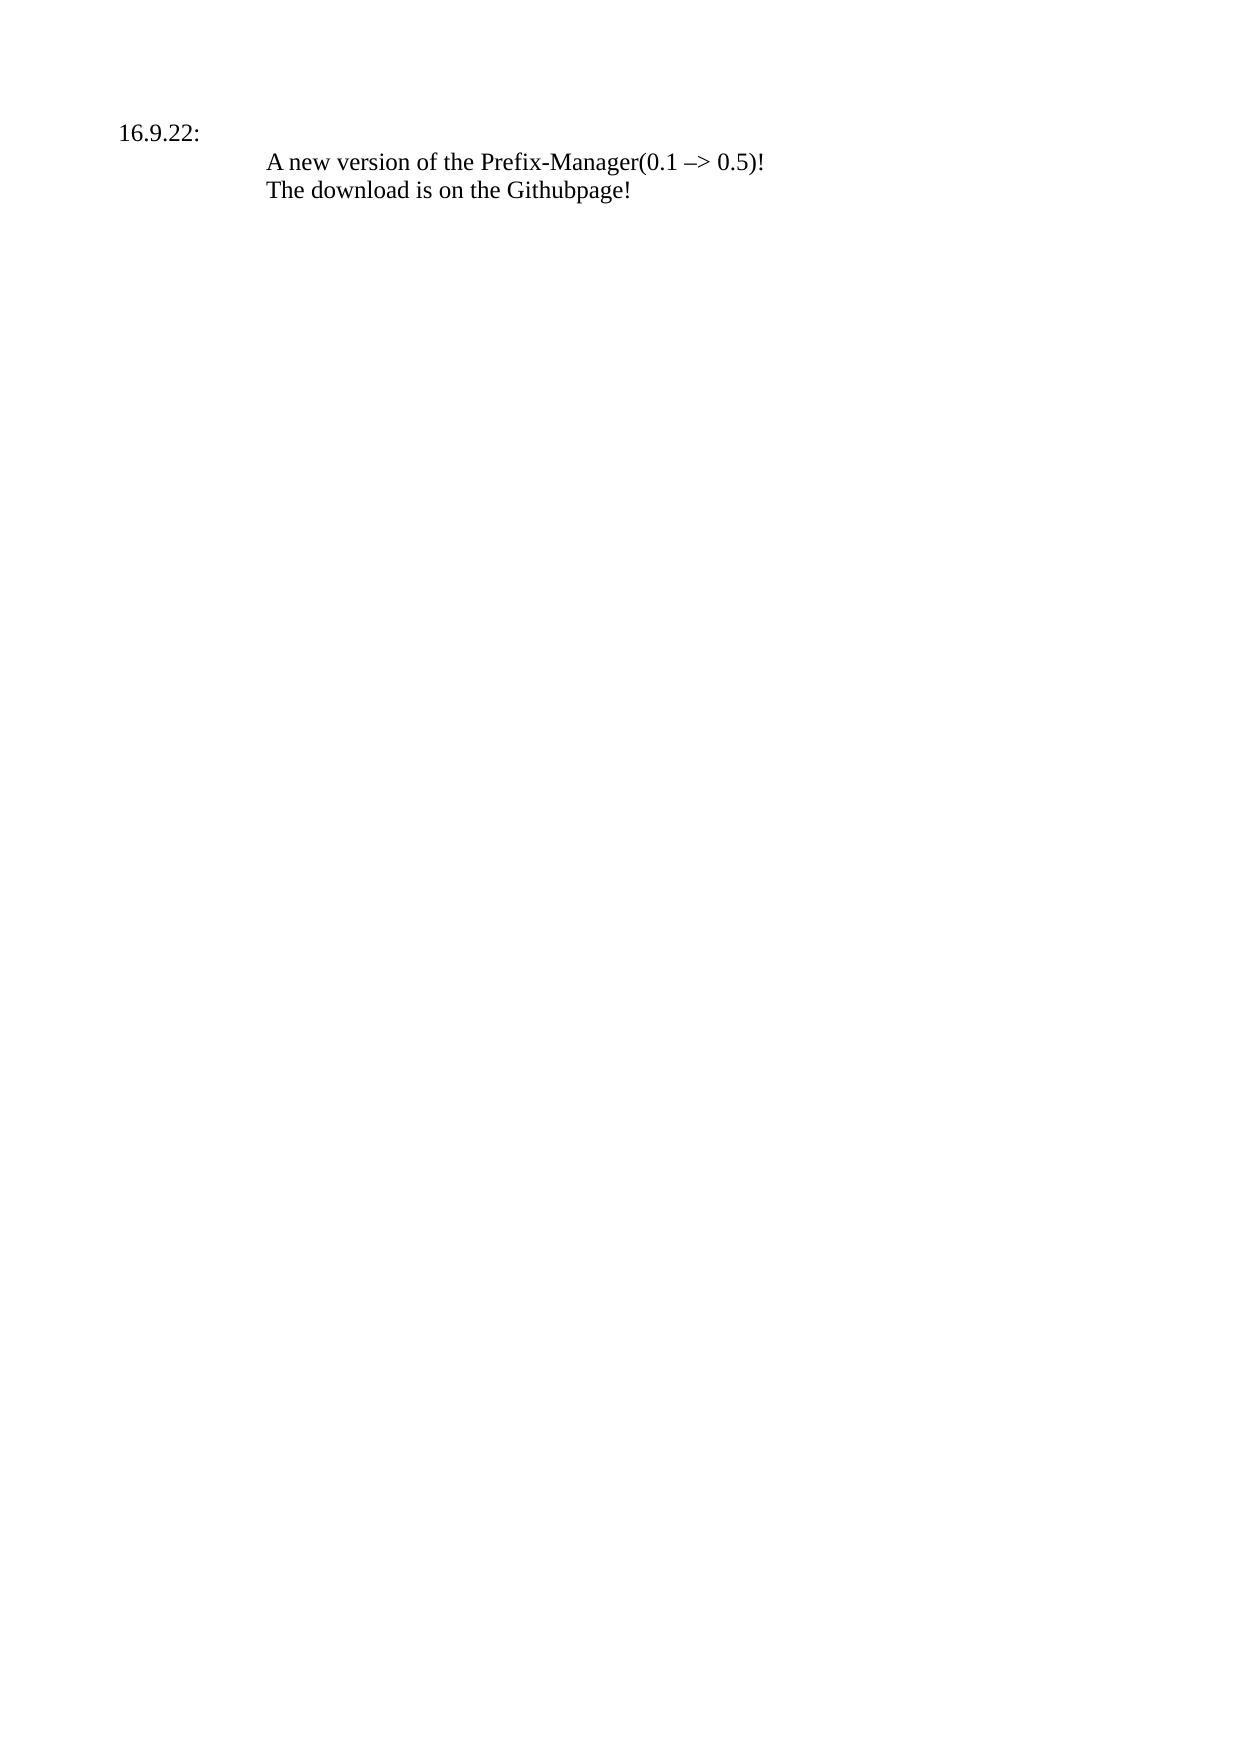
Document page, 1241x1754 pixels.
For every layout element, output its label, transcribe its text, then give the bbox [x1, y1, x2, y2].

text The download is on the Githubpage! [118, 176, 1122, 204]
text 16.9.22: [118, 118, 1122, 147]
text A new version of the Prefix-Manager(0.1 –> 0.5)! [118, 147, 1122, 176]
